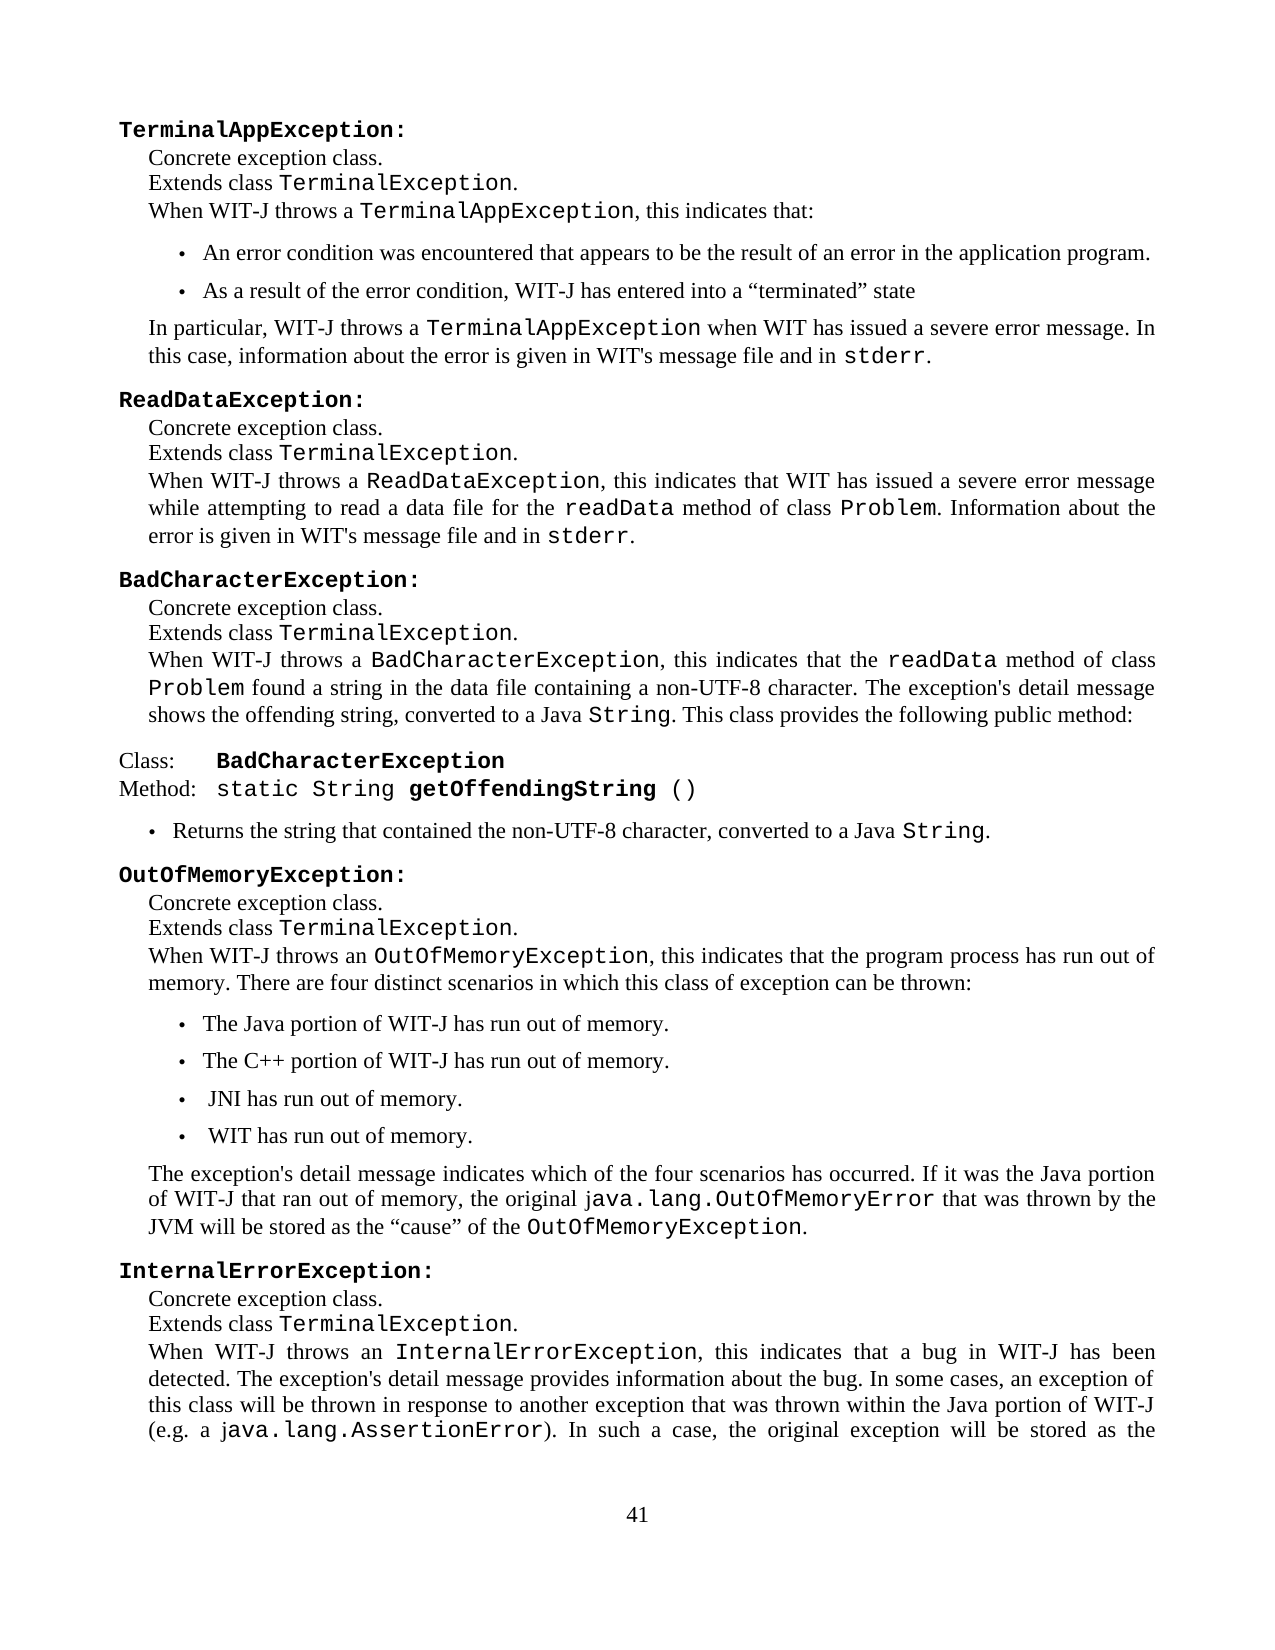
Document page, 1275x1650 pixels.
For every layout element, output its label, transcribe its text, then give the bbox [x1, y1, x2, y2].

list The Java portion of WIT-J has run out of memory. [148, 1011, 1156, 1036]
text When WIT-J throws a TerminalAppException, this indicates that: [148, 198, 1156, 225]
text Method: static String getOffendingString () [118, 775, 1156, 803]
list WIT has run out of memory. [148, 1123, 1156, 1149]
list JNI has run out of memory. [148, 1086, 1156, 1111]
text BadCharacterException: [118, 568, 1156, 594]
text OutOfMemoryException: [118, 863, 1156, 890]
text When WIT-J throws a BadCharacterException, this indicates that the readData method of class Problem found a string in the data file containing a non-UTF-8 character. The exception's detail message shows the offending string, converted to a Java String. This class provides the following public method: [148, 647, 1156, 730]
text Extends class TerminalException. [148, 620, 1156, 647]
text Class: BadCharacterException [118, 748, 1156, 775]
text InternalErrorException: [118, 1259, 1156, 1286]
text Concrete exception class. [148, 1286, 1156, 1311]
text Concrete exception class. [148, 594, 1156, 620]
text Concrete exception class. [148, 414, 1156, 440]
text Extends class TerminalException. [148, 1311, 1156, 1338]
text Concrete exception class. [148, 890, 1156, 915]
text The exception's detail message indicates which of the four scenarios has occurred. If it was the Java portion of WIT-J that ran out of memory, the original java.lang.OutOfMemoryError that was thrown by the JVM will be stored as the “cause” of the OutOfMemoryException. [148, 1161, 1156, 1241]
text Extends class TerminalException. [148, 170, 1156, 198]
text When WIT-J throws an OutOfMemoryException, this indicates that the program process has run out of memory. There are four distinct scenarios in which this class of exception can be thrown: [148, 943, 1156, 996]
text In particular, WIT-J throws a TerminalAppException when WIT has issued a severe error message. In this case, information about the error is given in WIT's message file and in stderr. [148, 315, 1156, 370]
text Extends class TerminalException. [148, 440, 1156, 468]
text When WIT-J throws a ReadDataException, this indicates that WIT has issued a severe error message while attempting to read a data file for the readData method of class Problem. Information about the error is given in WIT's message file and in stderr. [148, 468, 1156, 550]
text ReadDataException: [118, 388, 1156, 414]
list An error condition was encountered that appears to be the result of an error in the application program. [148, 240, 1156, 266]
text Extends class TerminalException. [148, 915, 1156, 943]
text TerminalAppException: [118, 118, 1156, 145]
list The C++ portion of WIT-J has run out of memory. [148, 1048, 1156, 1074]
text When WIT-J throws an InternalErrorException, this indicates that a bug in WIT-J has been detected. The exception's detail message provides information about the bug. In some cases, an exception of this class will be thrown in response to another exception that was thrown within the Java portion of WIT-J (e.g. a java.lang.AssertionError). In such a case, the original exception will be stored as the [148, 1338, 1156, 1444]
text Concrete exception class. [148, 145, 1156, 170]
list As a result of the error condition, WIT-J has entered into a “terminated” state [148, 278, 1156, 303]
list Returns the string that contained the non-UTF-8 character, converted to a Java String. [118, 818, 1156, 845]
